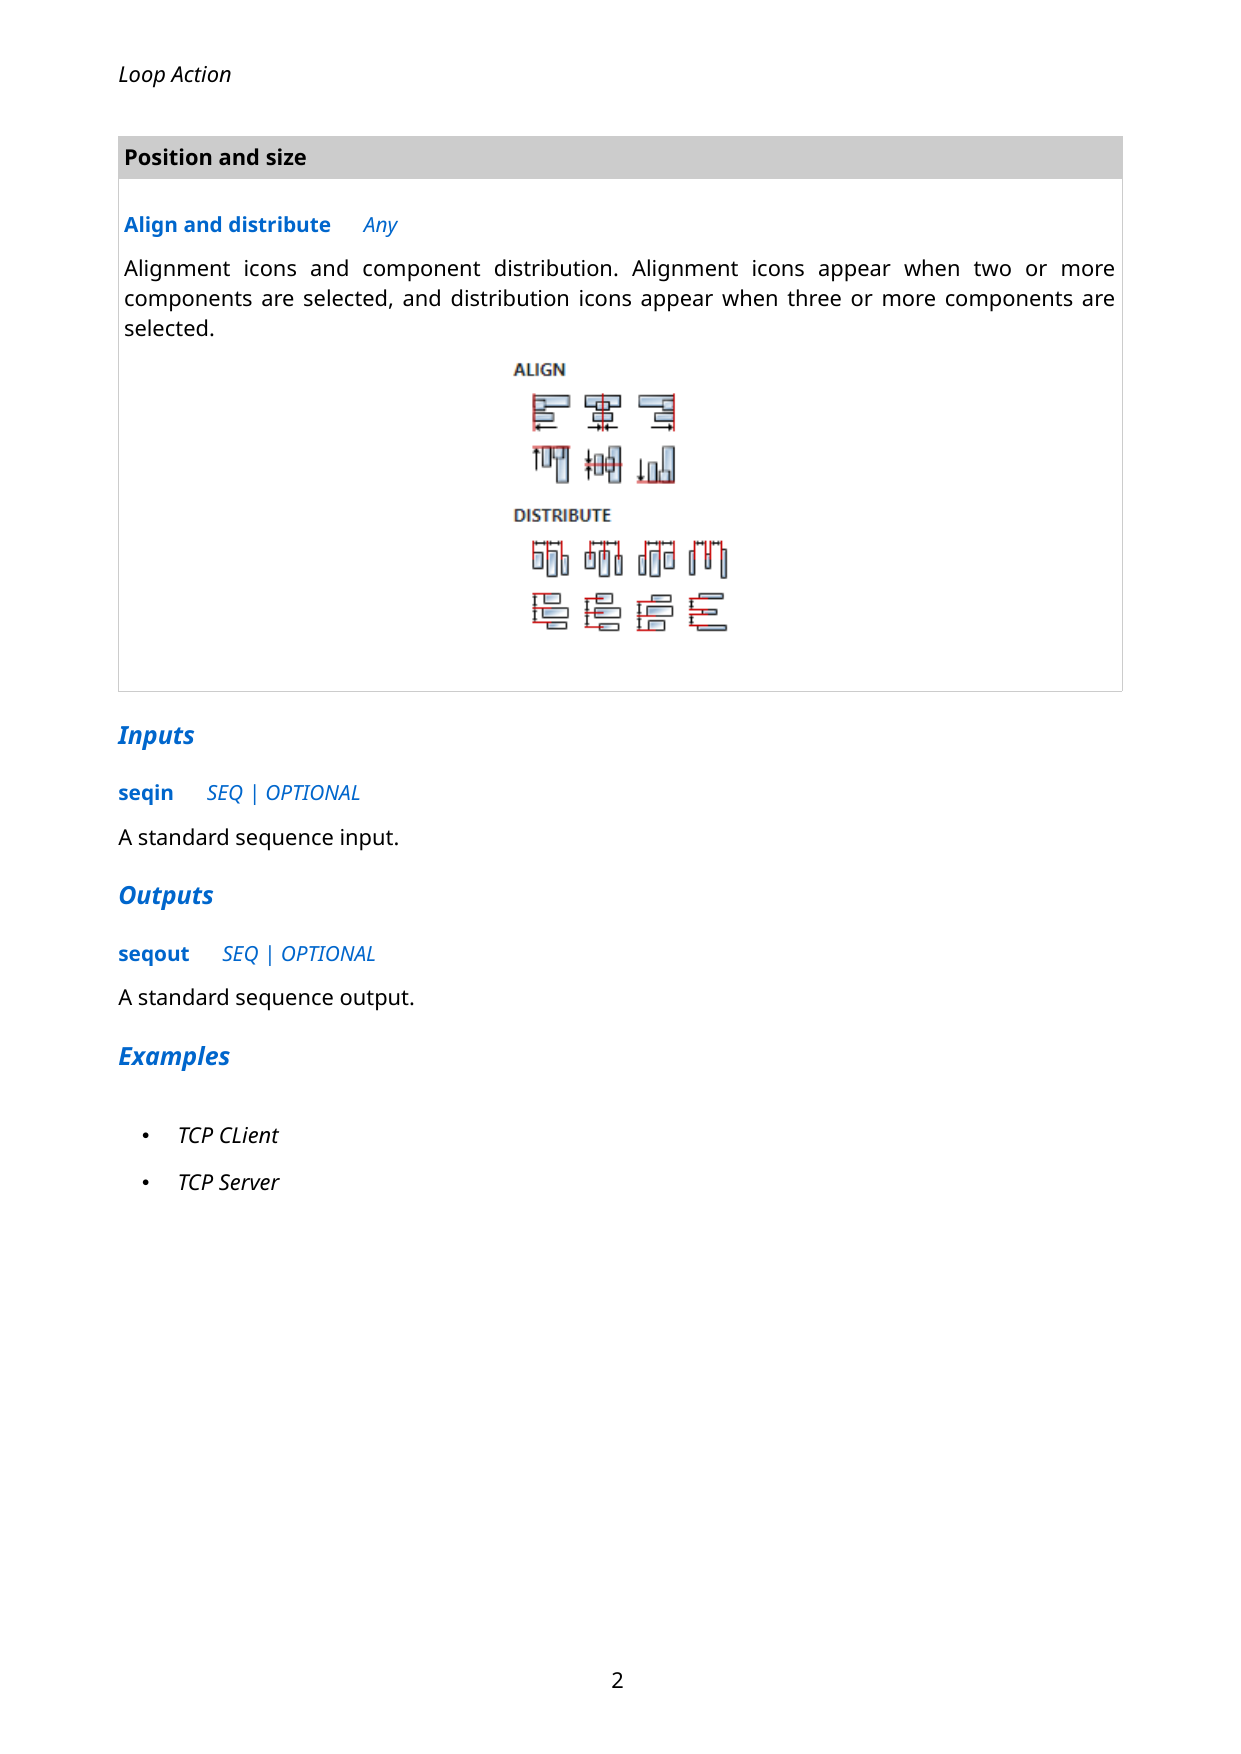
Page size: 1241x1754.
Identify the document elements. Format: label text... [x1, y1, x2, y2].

subtitle Outputs [118, 878, 1122, 912]
subtitle Examples [118, 1038, 1122, 1072]
list TCP Server [142, 1167, 1110, 1197]
subtitle seqin SEQ | OPTIONAL [118, 778, 1122, 807]
text A standard sequence input. [118, 822, 1122, 851]
table_header Position and size [119, 137, 1122, 178]
text A standard sequence output. [118, 982, 1122, 1012]
subtitle seqout SEQ | OPTIONAL [118, 939, 1122, 967]
picture [490, 354, 750, 644]
table_cell Align and distribute Any Alignment icons and component distribution. Alignment icons appear when two or more components are selected, and distribution icons appear when three or more components are selected. [119, 179, 1122, 354]
list TCP CLient [142, 1120, 1110, 1149]
table_cell [119, 355, 1122, 691]
subtitle Inputs [118, 718, 1122, 752]
